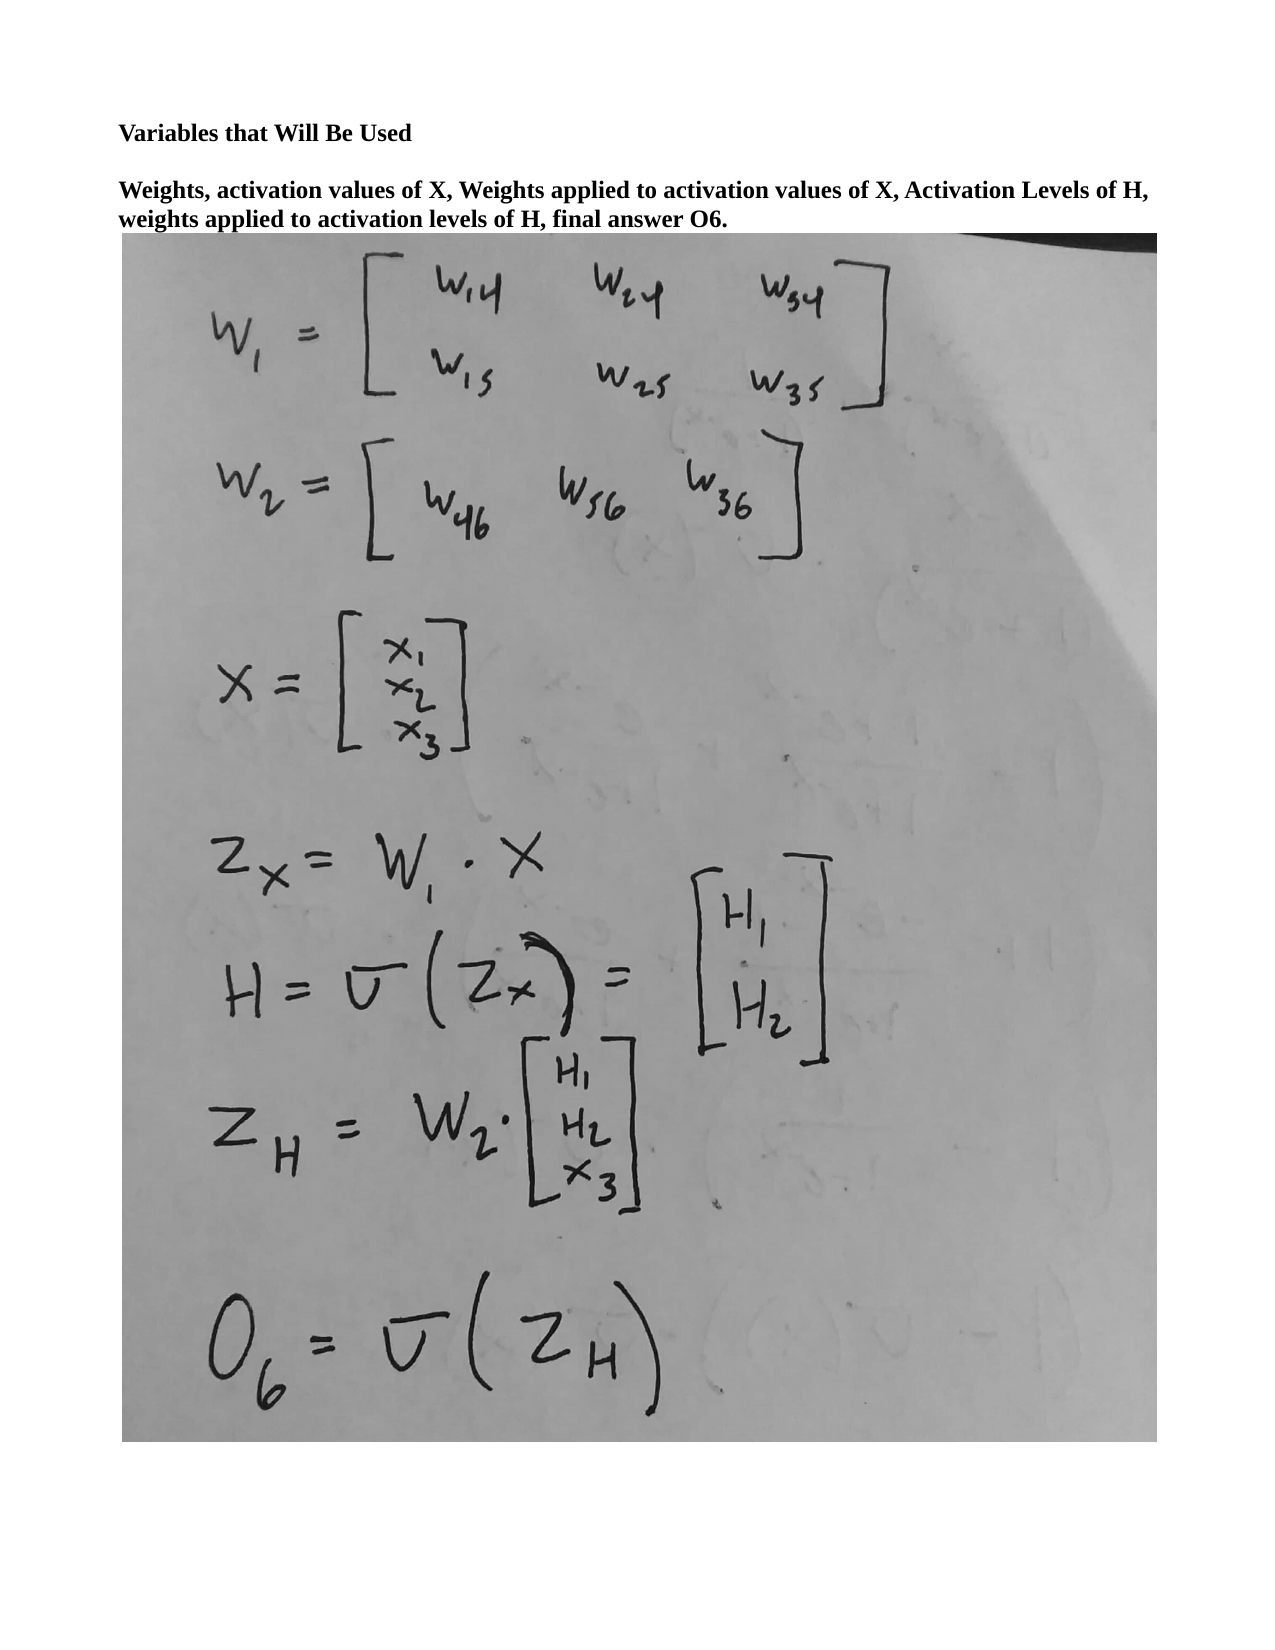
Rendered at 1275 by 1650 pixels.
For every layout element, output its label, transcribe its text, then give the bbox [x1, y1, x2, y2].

picture [118, 233, 1157, 1442]
text Weights, activation values of X, Weights applied to activation values of X, Activation Levels of H, weights applied to activation levels of H, final answer O6. [118, 176, 1157, 233]
text Variables that Will Be Used [118, 118, 1157, 147]
